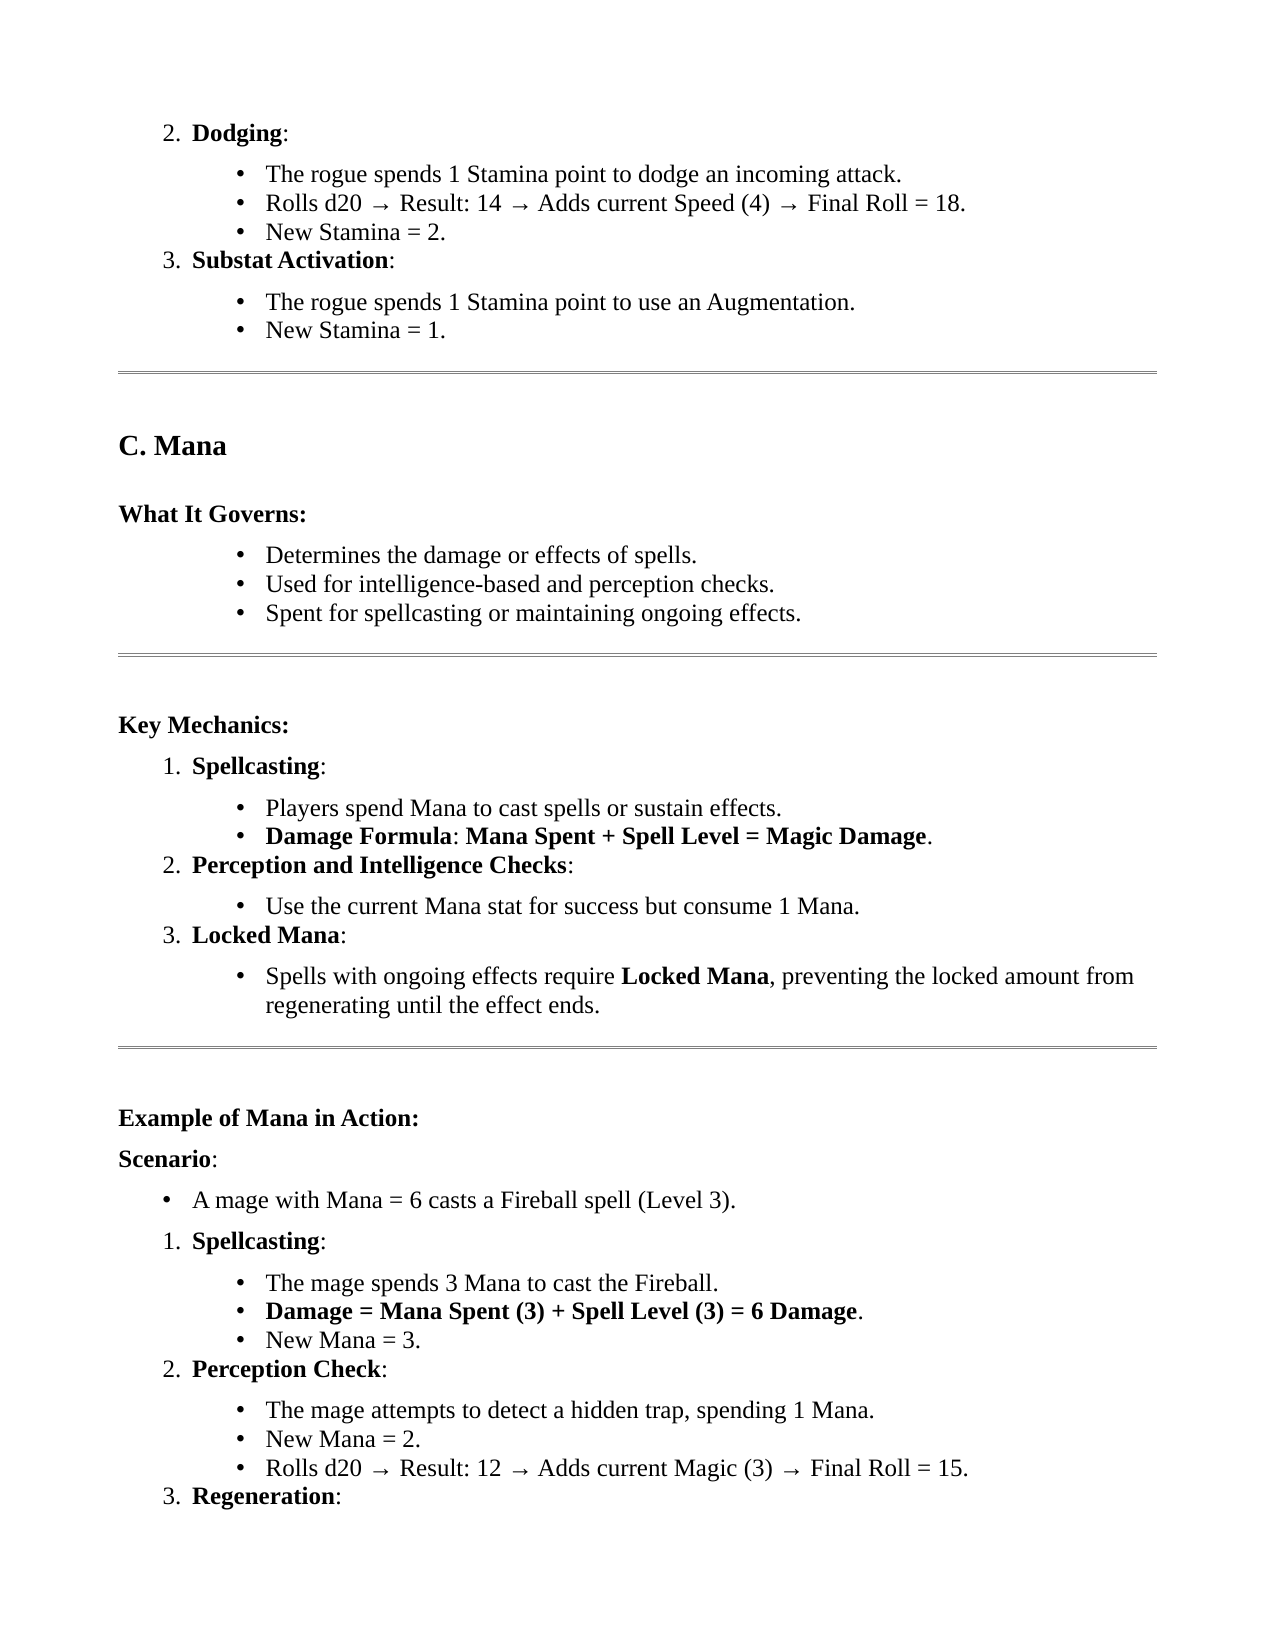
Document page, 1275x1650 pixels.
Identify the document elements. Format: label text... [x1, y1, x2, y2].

list A mage with Mana = 6 casts a Fireball spell (Level 3). [162, 1185, 1157, 1214]
list The rogue spends 1 Stamina point to use an Augmentation. [236, 287, 1157, 316]
list Locked Mana: [162, 920, 1157, 949]
list Damage = Mana Spent (3) + Spell Level (3) = 6 Damage. [236, 1296, 1157, 1325]
list Substat Activation: [162, 246, 1157, 274]
list Used for intelligence-based and perception checks. [236, 569, 1157, 598]
subtitle Example of Mana in Action: [118, 1103, 1157, 1131]
list Spellcasting: [162, 1226, 1157, 1255]
list Perception Check: [162, 1354, 1157, 1383]
list The mage attempts to detect a hidden trap, spending 1 Mana. [236, 1395, 1157, 1424]
list The rogue spends 1 Stamina point to dodge an incoming attack. [236, 159, 1157, 188]
list Use the current Mana stat for success but consume 1 Mana. [236, 891, 1157, 920]
text Scenario: [118, 1144, 1157, 1173]
list Damage Formula: Mana Spent + Spell Level = Magic Damage. [236, 821, 1157, 850]
subtitle C. Mana [118, 428, 1157, 462]
list Spellcasting: [162, 751, 1157, 780]
list Spent for spellcasting or maintaining ongoing effects. [236, 598, 1157, 627]
list Rolls d20 → Result: 14 → Adds current Speed (4) → Final Roll = 18. [236, 188, 1157, 217]
list Rolls d20 → Result: 12 → Adds current Magic (3) → Final Roll = 15. [236, 1453, 1157, 1481]
list Spells with ongoing effects require Locked Mana, preventing the locked amount from regenerating until the effect ends. [236, 961, 1157, 1019]
list Perception and Intelligence Checks: [162, 850, 1157, 879]
subtitle What It Governs: [118, 499, 1157, 528]
list New Stamina = 1. [236, 316, 1157, 344]
list The mage spends 3 Mana to cast the Fireball. [236, 1268, 1157, 1296]
list Regeneration: [162, 1481, 1157, 1510]
list Players spend Mana to cast spells or sustain effects. [236, 793, 1157, 821]
list New Mana = 3. [236, 1325, 1157, 1354]
list New Mana = 2. [236, 1424, 1157, 1453]
subtitle Key Mechanics: [118, 710, 1157, 739]
list Determines the damage or effects of spells. [236, 540, 1157, 569]
list New Stamina = 2. [236, 217, 1157, 246]
list Dodging: [162, 118, 1157, 147]
